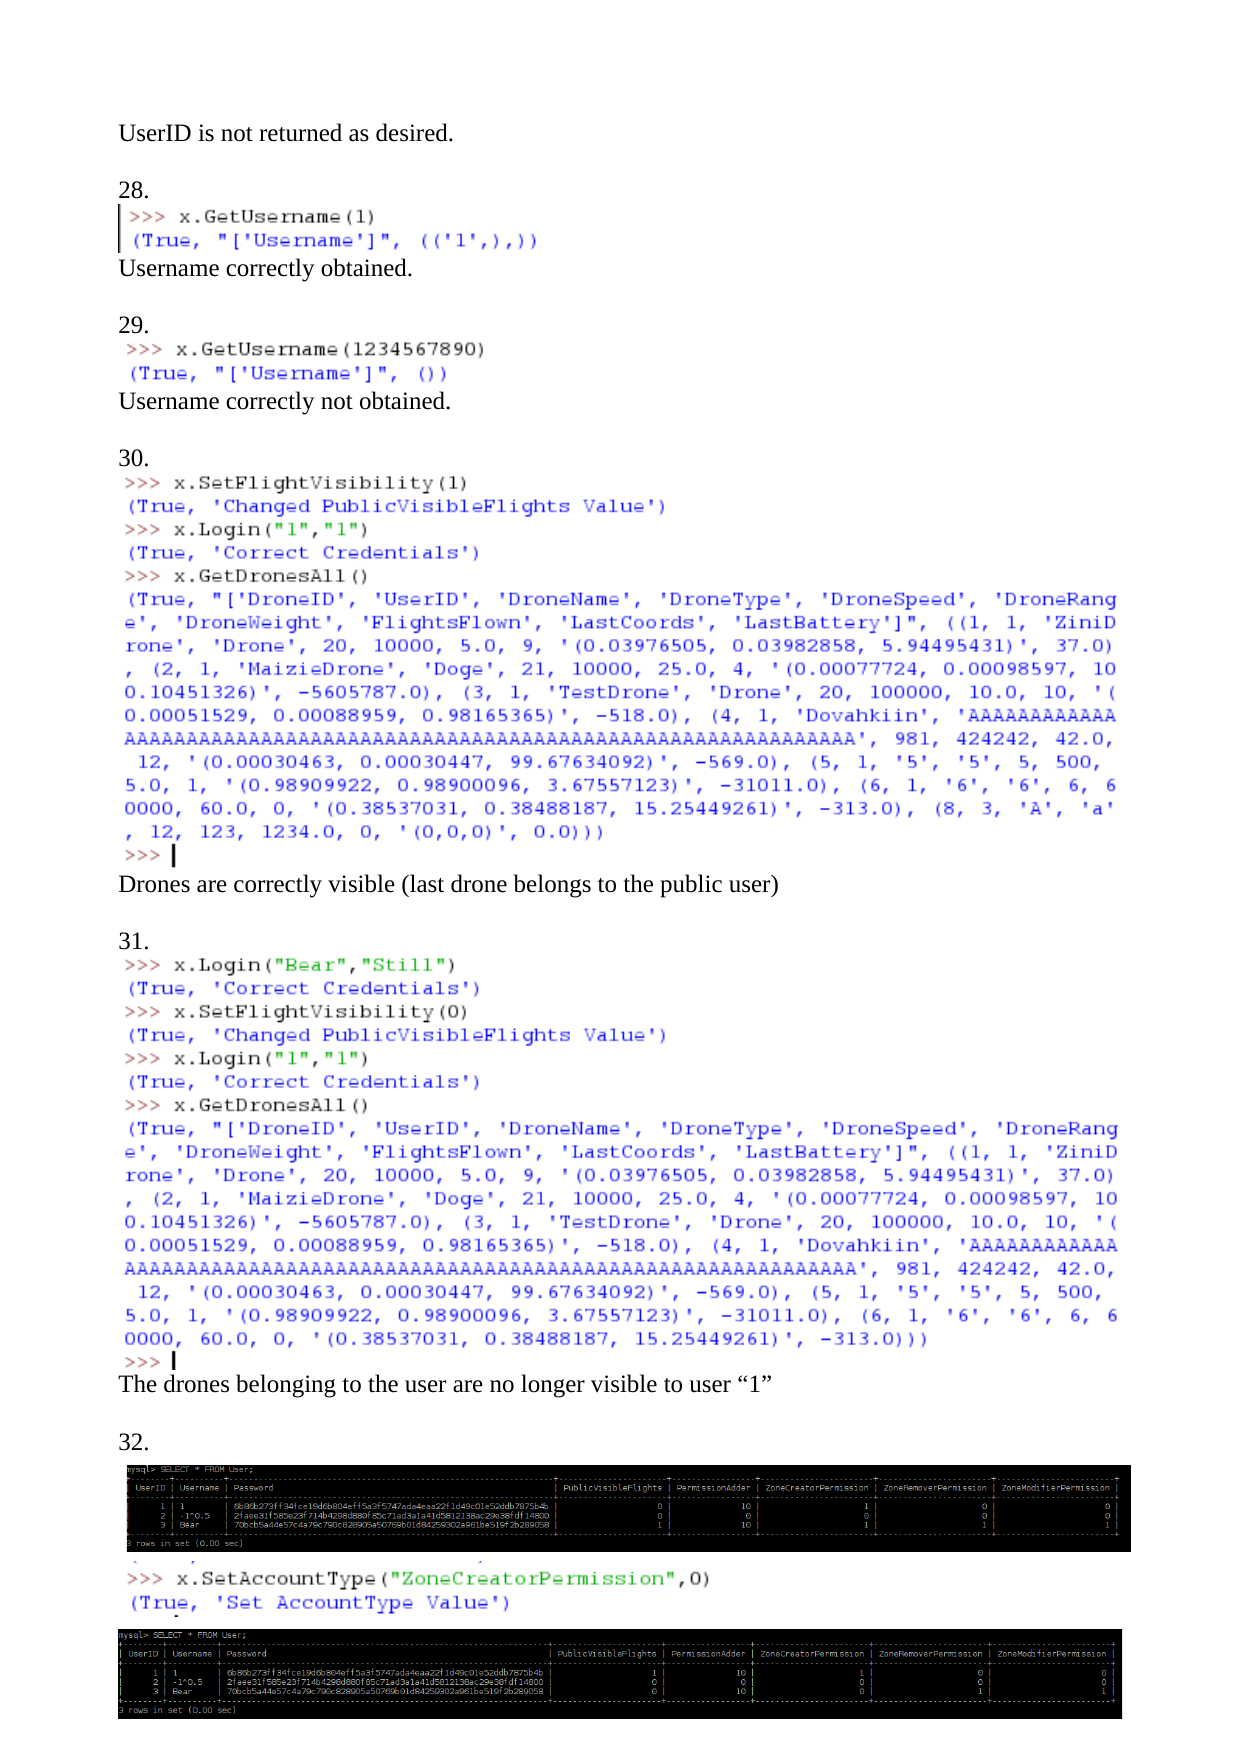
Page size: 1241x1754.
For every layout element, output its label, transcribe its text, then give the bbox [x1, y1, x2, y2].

picture [118, 1629, 1123, 1719]
text 30. [118, 443, 1122, 472]
text Username correctly not obtained. [118, 339, 1122, 415]
picture [118, 204, 545, 253]
picture [125, 1561, 713, 1617]
picture [126, 1465, 1131, 1552]
picture [118, 339, 494, 386]
text 28. [118, 176, 1122, 204]
text 31. [118, 926, 1122, 955]
text UserID is not returned as desired. [118, 118, 1122, 147]
text Drones are correctly visible (last drone belongs to the public user) [118, 869, 1122, 897]
text The drones belonging to the user are no longer visible to user “1” [118, 1370, 1122, 1398]
picture [118, 472, 1123, 869]
text 29. [118, 310, 1122, 339]
text Username correctly obtained. [118, 204, 1122, 282]
text 32. [118, 1427, 1122, 1456]
picture [118, 955, 1123, 1370]
